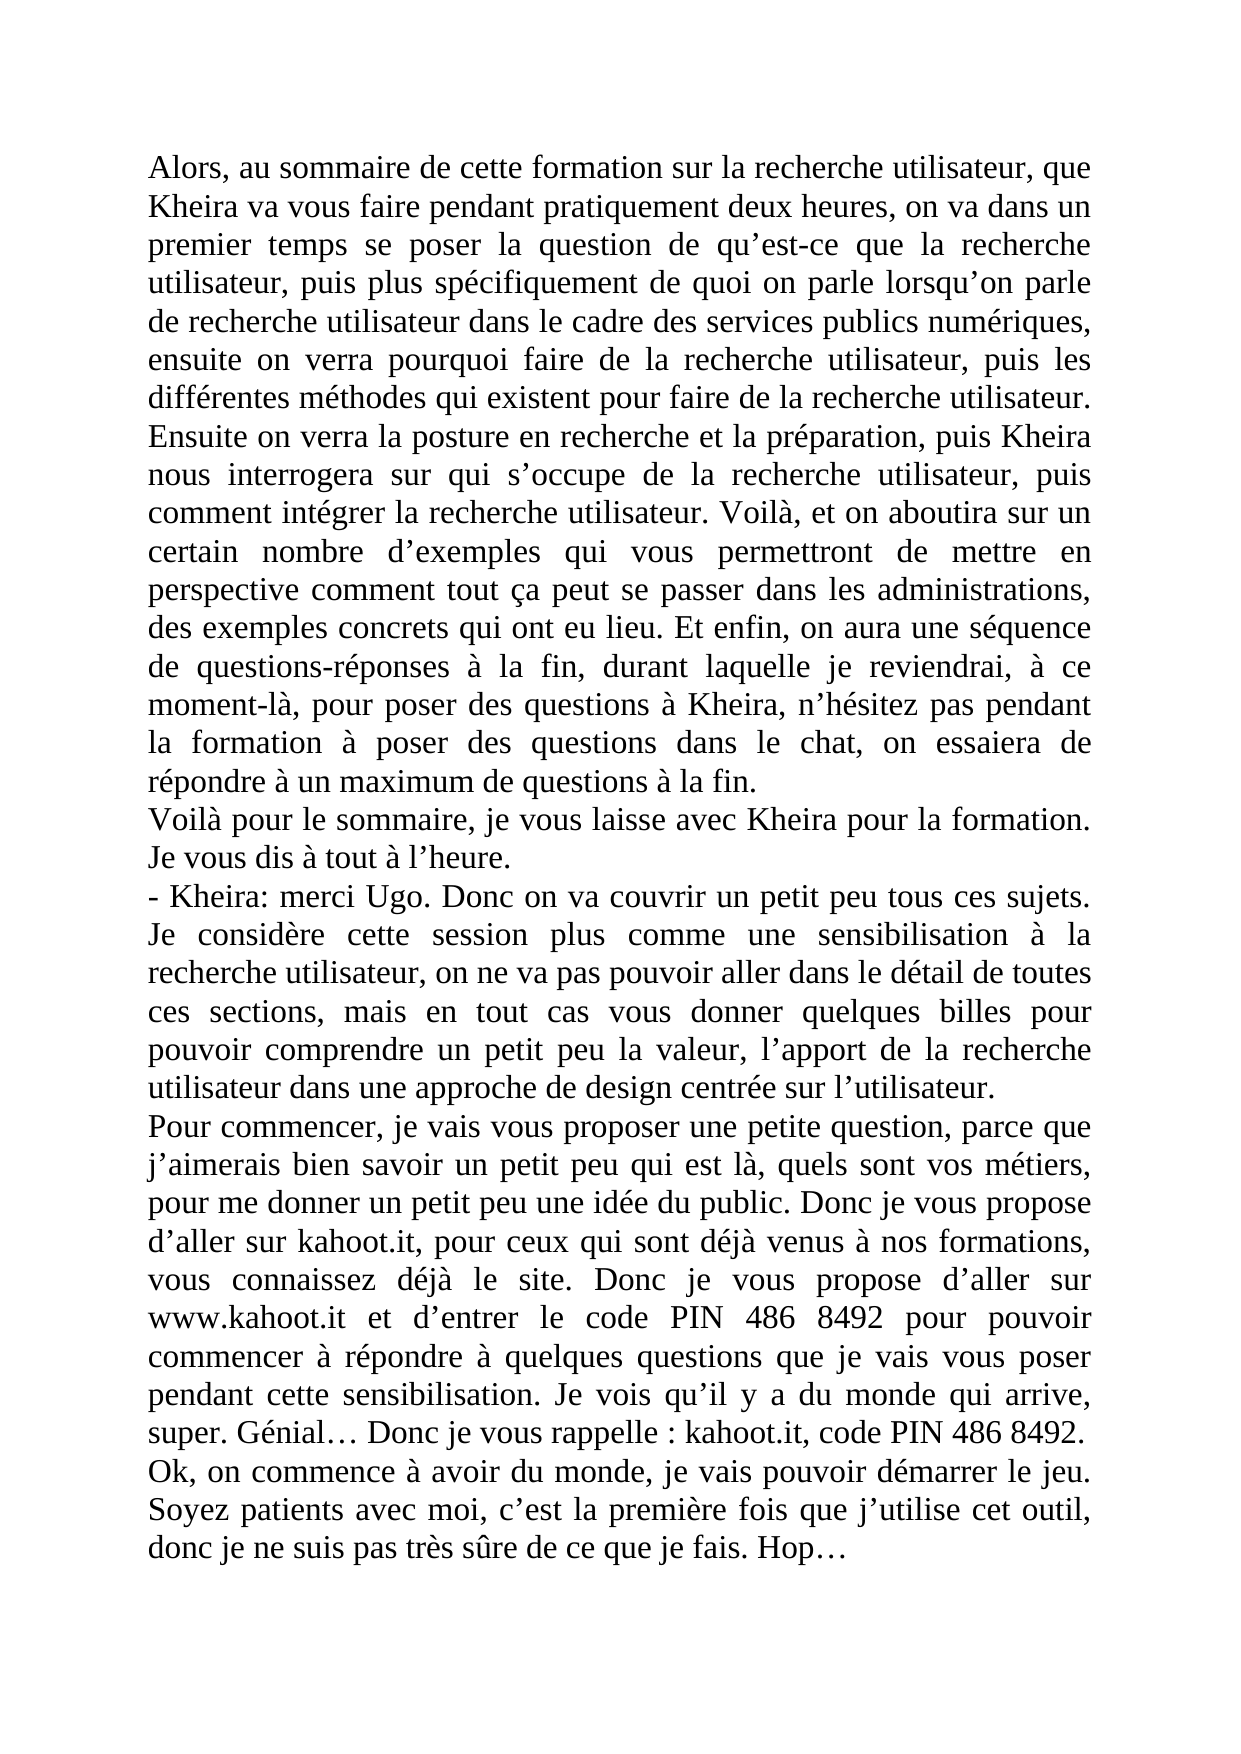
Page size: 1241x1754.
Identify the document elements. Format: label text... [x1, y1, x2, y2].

text Pour commencer, je vais vous proposer une petite question, parce que j’aimerais bien savoir un petit peu qui est là, quels sont vos métiers, pour me donner un petit peu une idée du public. Donc je vous propose d’aller sur kahoot.it, pour ceux qui sont déjà venus à nos formations, vous connaissez déjà le site. Donc je vous propose d’aller sur www.kahoot.it et d’entrer le code PIN 486 8492 pour pouvoir commencer à répondre à quelques questions que je vais vous poser pendant cette sensibilisation. Je vois qu’il y a du monde qui arrive, super. Génial… Donc je vous rappelle : kahoot.it, code PIN 486 8492. [148, 1106, 1093, 1451]
text - Kheira: merci Ugo. Donc on va couvrir un petit peu tous ces sujets. Je considère cette session plus comme une sensibilisation à la recherche utilisateur, on ne va pas pouvoir aller dans le détail de toutes ces sections, mais en tout cas vous donner quelques billes pour pouvoir comprendre un petit peu la valeur, l’apport de la recherche utilisateur dans une approche de design centrée sur l’utilisateur. [148, 876, 1093, 1106]
text Alors, au sommaire de cette formation sur la recherche utilisateur, que Kheira va vous faire pendant pratiquement deux heures, on va dans un premier temps se poser la question de qu’est-ce que la recherche utilisateur, puis plus spécifiquement de quoi on parle lorsqu’on parle de recherche utilisateur dans le cadre des services publics numériques, ensuite on verra pourquoi faire de la recherche utilisateur, puis les différentes méthodes qui existent pour faire de la recherche utilisateur. Ensuite on verra la posture en recherche et la préparation, puis Kheira nous interrogera sur qui s’occupe de la recherche utilisateur, puis comment intégrer la recherche utilisateur. Voilà, et on aboutira sur un certain nombre d’exemples qui vous permettront de mettre en perspective comment tout ça peut se passer dans les administrations, des exemples concrets qui ont eu lieu. Et enfin, on aura une séquence de questions-réponses à la fin, durant laquelle je reviendrai, à ce moment-là, pour poser des questions à Kheira, n’hésitez pas pendant la formation à poser des questions dans le chat, on essaiera de répondre à un maximum de questions à la fin. [148, 148, 1093, 799]
text Ok, on commence à avoir du monde, je vais pouvoir démarrer le jeu. Soyez patients avec moi, c’est la première fois que j’utilise cet outil, donc je ne suis pas très sûre de ce que je fais. Hop… [148, 1451, 1093, 1566]
text Voilà pour le sommaire, je vous laisse avec Kheira pour la formation. Je vous dis à tout à l’heure. [148, 799, 1093, 876]
